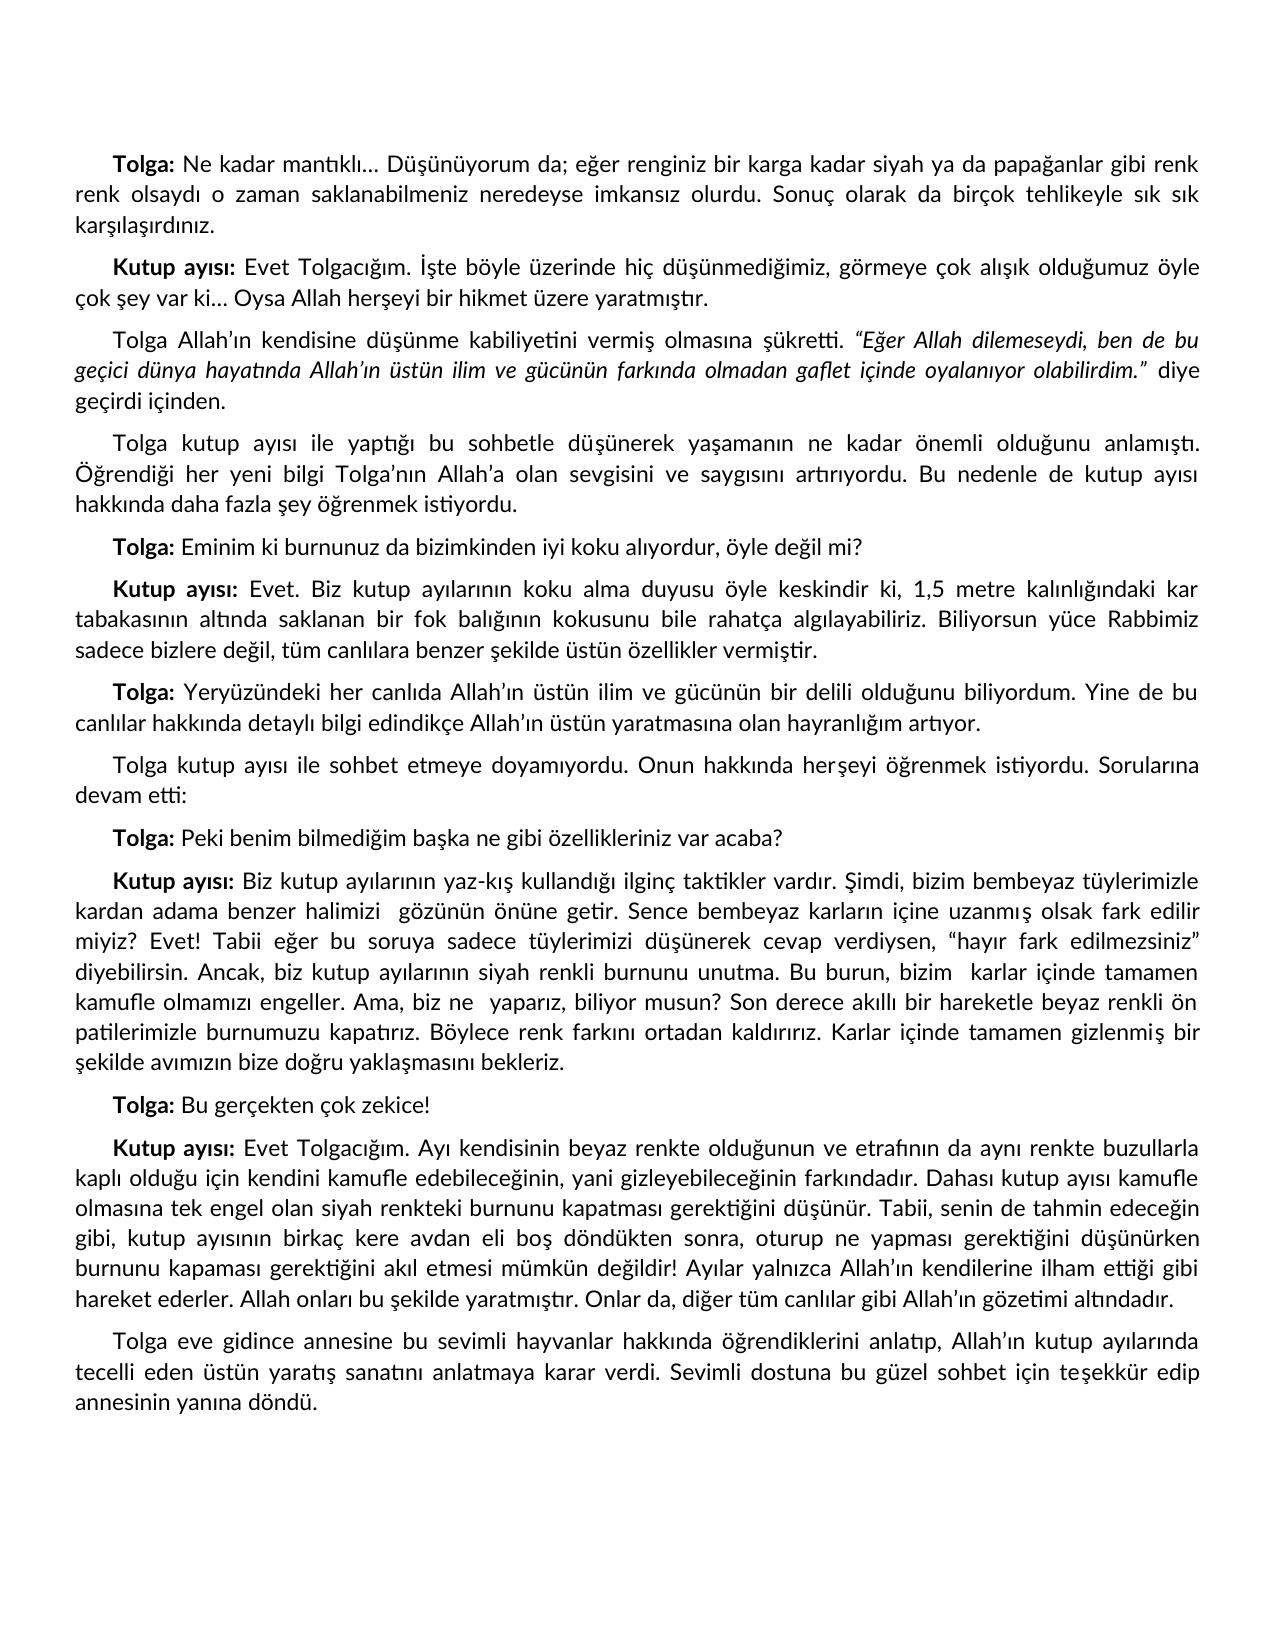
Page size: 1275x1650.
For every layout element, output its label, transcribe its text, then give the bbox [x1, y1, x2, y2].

text Kutup ayısı: Evet. Biz kutup ayılarının koku alma duyusu öyle keskindir ki, 1,5 metre kalınlığındaki kar tabakasının altında saklanan bir fok balığının kokusunu bile rahatça algılayabiliriz. Biliyorsun yüce Rabbimiz sadece bizlere değil, tüm canlılara benzer şekilde üstün özellikler vermiştir. [75, 575, 1200, 663]
text Tolga: Peki benim bilmediğim başka ne gibi özellikleriniz var acaba? [75, 824, 1200, 851]
text Kutup ayısı: Biz kutup ayılarının yaz-kış kullandığı ilginç taktikler vardır. Şimdi, bizim bembeyaz tüylerimizle kardan adama benzer halimizi gözünün önüne getir. Sence bembeyaz karların içine uzanmış olsak fark edilir miyiz? Evet! Tabii eğer bu soruya sadece tüylerimizi düşünerek cevap verdiysen, “hayır fark edilmezsiniz” diyebilirsin. Ancak, biz kutup ayılarının siyah renkli burnunu unutma. Bu burun, bizim karlar içinde tamamen kamufle olmamızı engeller. Ama, biz ne yaparız, biliyor musun? Son derece akıllı bir hareketle beyaz renkli ön patilerimizle burnumuzu kapatırız. Böylece renk farkını ortadan kaldırırız. Karlar içinde tamamen gizlenmiş bir şekilde avımızın bize doğru yaklaşmasını bekleriz. [75, 867, 1200, 1075]
text Tolga: Eminim ki burnunuz da bizimkinden iyi koku alıyordur, öyle değil mi? [75, 532, 1200, 560]
text Tolga eve gidince annesine bu sevimli hayvanlar hakkında öğrendiklerini anlatıp, Allah’ın kutup ayılarında tecelli eden üstün yaratış sanatını anlatmaya karar verdi. Sevimli dostuna bu güzel sohbet için teşekkür edip annesinin yanına döndü. [75, 1327, 1200, 1415]
text Tolga: Yeryüzündeki her canlıda Allah’ın üstün ilim ve gücünün bir delili olduğunu biliyordum. Yine de bu canlılar hakkında detaylı bilgi edindikçe Allah’ın üstün yaratmasına olan hayranlığım artıyor. [75, 678, 1200, 736]
text Tolga Allah’ın kendisine düşünme kabiliyetini vermiş olmasına şükretti. “Eğer Allah dilemeseydi, ben de bu geçici dünya hayatında Allah’ın üstün ilim ve gücünün farkında olmadan gaflet içinde oyalanıyor olabilirdim.” diye geçirdi içinden. [75, 326, 1200, 414]
text Tolga: Bu gerçekten çok zekice! [75, 1091, 1200, 1118]
text Tolga kutup ayısı ile yaptığı bu sohbetle düşünerek yaşamanın ne kadar önemli olduğunu anlamıştı. Öğrendiği her yeni bilgi Tolga’nın Allah’a olan sevgisini ve saygısını artırıyordu. Bu nedenle de kutup ayısı hakkında daha fazla şey öğrenmek istiyordu. [75, 429, 1200, 517]
text Kutup ayısı: Evet Tolgacığım. Ayı kendisinin beyaz renkte olduğunun ve etrafının da aynı renkte buzullarla kaplı olduğu için kendini kamufle edebileceğinin, yani gizleyebileceğinin farkındadır. Dahası kutup ayısı kamufle olmasına tek engel olan siyah renkteki burnunu kapatması gerektiğini düşünür. Tabii, senin de tahmin edeceğin gibi, kutup ayısının birkaç kere avdan eli boş döndükten sonra, oturup ne yapması gerektiğini düşünürken burnunu kapaması gerektiğini akıl etmesi mümkün değildir! Ayılar yalnızca Allah’ın kendilerine ilham ettiği gibi hareket ederler. Allah onları bu şekilde yaratmıştır. Onlar da, diğer tüm canlılar gibi Allah’ın gözetimi altındadır. [75, 1133, 1200, 1312]
text Tolga kutup ayısı ile sohbet etmeye doyamıyordu. Onun hakkında herşeyi öğrenmek istiyordu. Sorularına devam etti: [75, 751, 1200, 809]
text Kutup ayısı: Evet Tolgacığım. İşte böyle üzerinde hiç düşünmediğimiz, görmeye çok alışık olduğumuz öyle çok şey var ki… Oysa Allah herşeyi bir hikmet üzere yaratmıştır. [75, 253, 1200, 311]
text Tolga: Ne kadar mantıklı… Düşünüyorum da; eğer renginiz bir karga kadar siyah ya da papağanlar gibi renk renk olsaydı o zaman saklanabilmeniz neredeyse imkansız olurdu. Sonuç olarak da birçok tehlikeyle sık sık karşılaşırdınız. [75, 150, 1200, 238]
